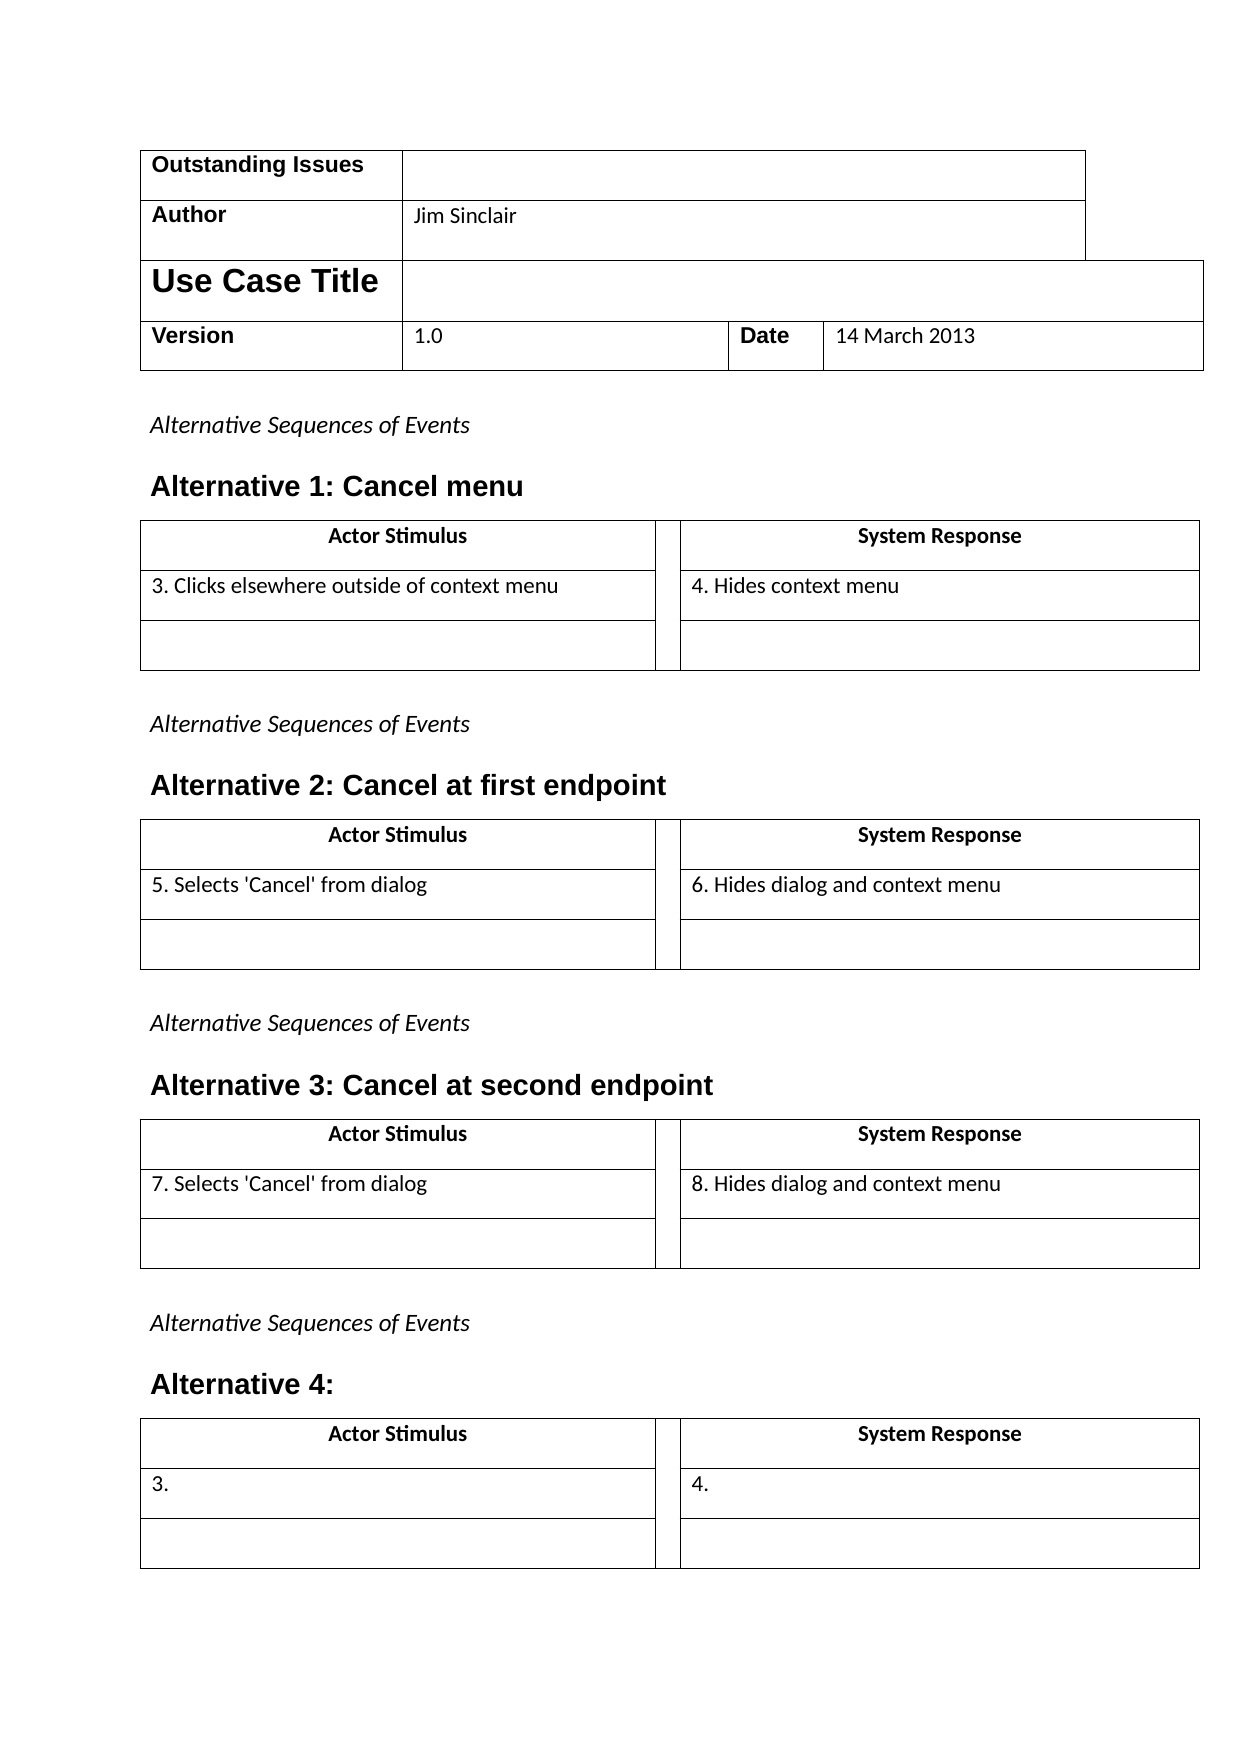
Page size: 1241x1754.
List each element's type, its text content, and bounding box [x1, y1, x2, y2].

table_header Actor Stimulus [141, 521, 655, 570]
table_cell Author [141, 201, 402, 260]
table_cell 7. Selects 'Cancel' from dialog [141, 1170, 655, 1218]
table_cell Outstanding Issues [141, 151, 402, 200]
table_cell [1086, 150, 1203, 200]
table_cell 5. Selects 'Cancel' from dialog [141, 870, 655, 919]
table_cell [403, 151, 1085, 200]
table_cell Date [729, 322, 823, 370]
table_cell Use Case Title [141, 261, 402, 321]
table_cell 3. [141, 1469, 655, 1518]
table_cell 8. Hides dialog and context menu [681, 1170, 1199, 1218]
table_header System Response [681, 1120, 1199, 1168]
table_cell Jim Sinclair [403, 201, 1085, 260]
table_header [656, 820, 680, 969]
subtitle Alternative 3: Cancel at second endpoint [150, 1067, 1090, 1101]
table_cell [141, 920, 655, 969]
table_cell 3. Clicks elsewhere outside of context menu [141, 571, 655, 620]
table_cell [681, 1219, 1199, 1268]
table_cell [681, 1519, 1199, 1567]
table_cell [141, 621, 655, 670]
subtitle Alternative 4: [150, 1367, 1090, 1400]
text Alternative Sequences of Events [150, 1307, 1090, 1337]
table_header System Response [681, 521, 1199, 570]
table_header [656, 1419, 680, 1567]
subtitle Alternative 1: Cancel menu [150, 469, 1090, 502]
table_header [656, 1120, 680, 1268]
table_cell [1086, 200, 1203, 260]
table_header Actor Stimulus [141, 1419, 655, 1468]
table_cell [141, 1519, 655, 1567]
table_cell 6. Hides dialog and context menu [681, 870, 1199, 919]
table_header Actor Stimulus [141, 1120, 655, 1168]
table_header System Response [681, 1419, 1199, 1468]
table_cell [403, 261, 1203, 321]
table_cell [141, 1219, 655, 1268]
table_cell [681, 621, 1199, 670]
table_header Actor Stimulus [141, 820, 655, 869]
table_cell 4. [681, 1469, 1199, 1518]
table_cell Version [141, 322, 402, 370]
table_header System Response [681, 820, 1199, 869]
subtitle Alternative 2: Cancel at first endpoint [150, 768, 1090, 802]
table_cell 14 March 2013 [824, 322, 1203, 370]
text Alternative Sequences of Events [150, 708, 1090, 739]
table_header [656, 521, 680, 670]
table_cell [681, 920, 1199, 969]
text Alternative Sequences of Events [150, 1007, 1090, 1038]
table_cell 1.0 [403, 322, 728, 370]
table_cell 4. Hides context menu [681, 571, 1199, 620]
text Alternative Sequences of Events [150, 409, 1090, 439]
